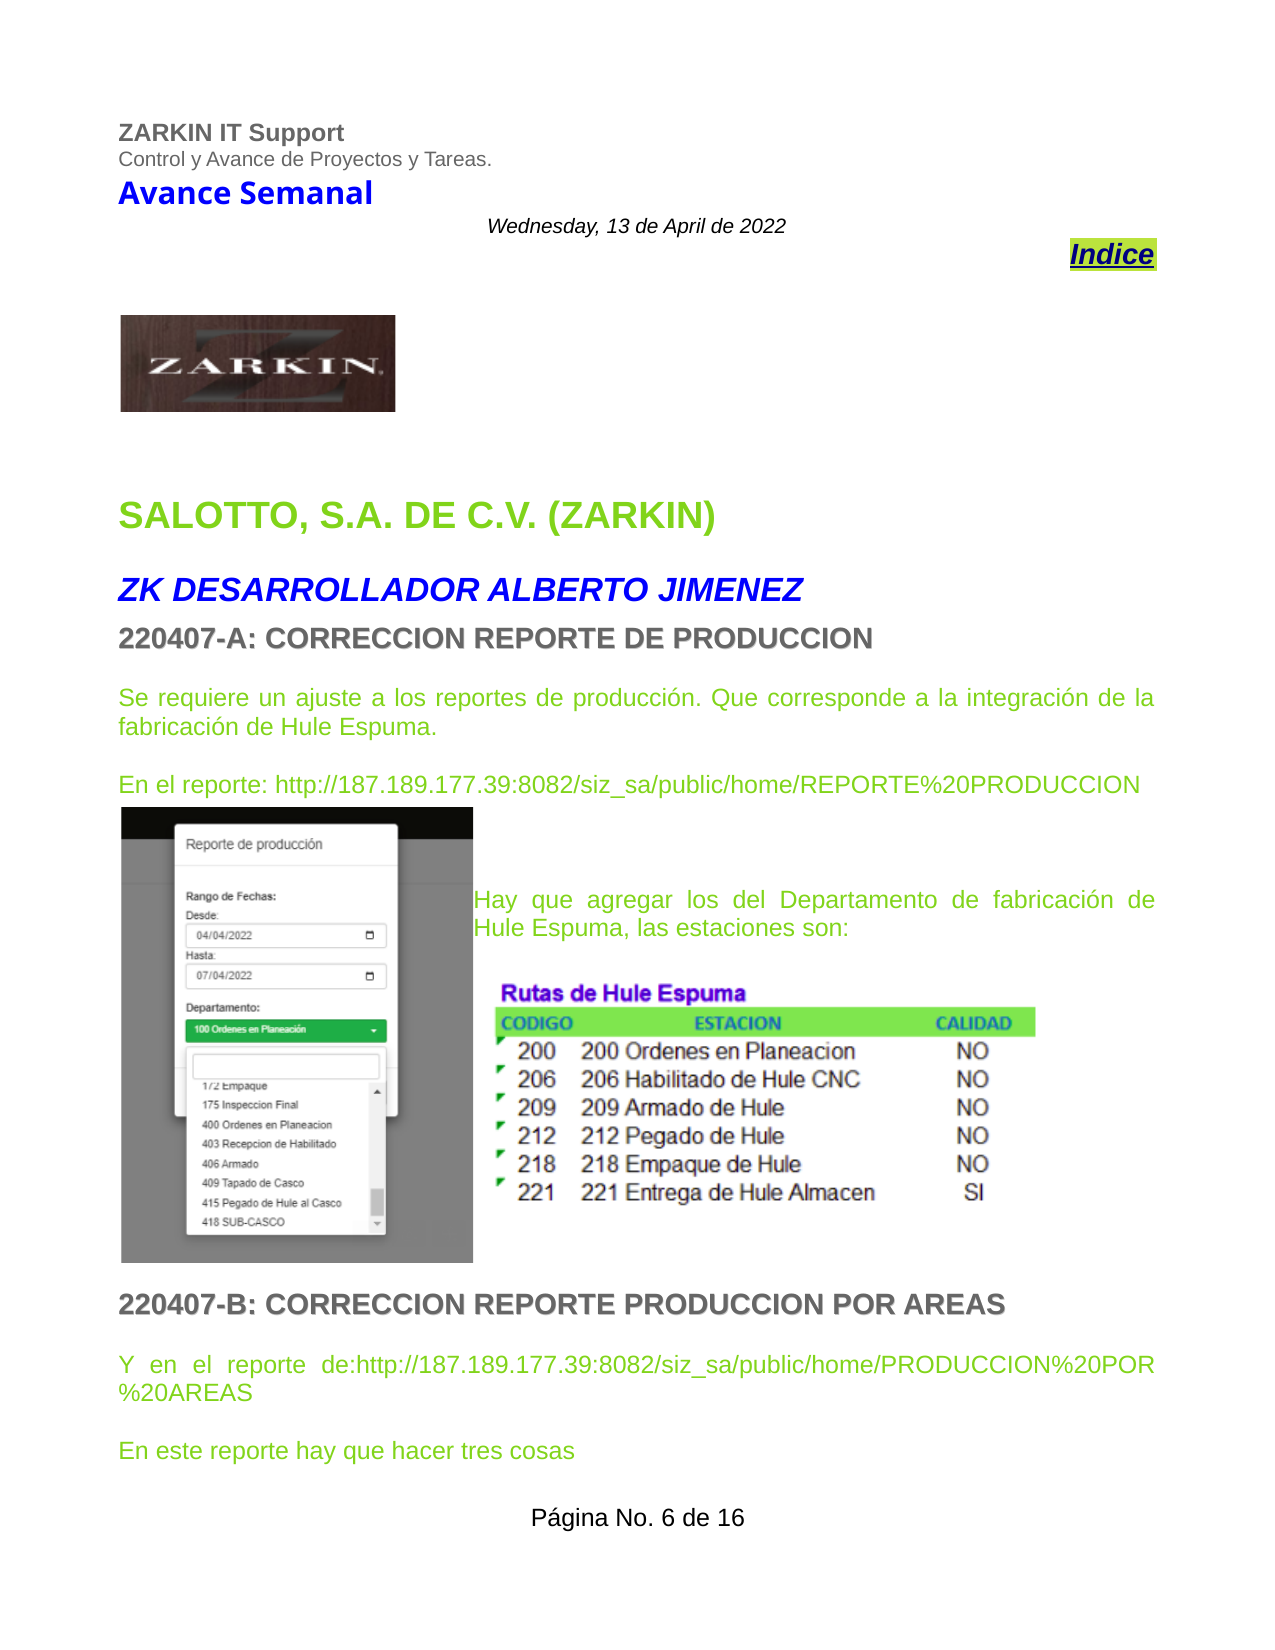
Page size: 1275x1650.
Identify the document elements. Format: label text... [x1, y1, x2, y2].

picture [118, 807, 474, 1263]
text Se requiere un ajuste a los reportes de producción. Que corresponde a la integración de la fabricación de Hule Espuma. [118, 683, 1157, 741]
text Hay que agregar los del Departamento de fabricación de Hule Espuma, las estaciones son: [474, 885, 1157, 942]
picture [120, 315, 396, 412]
picture [485, 979, 1042, 1218]
text En este reporte hay que hacer tres cosas [118, 1436, 1157, 1465]
subtitle 220407-B: CORRECCION REPORTE PRODUCCION POR AREAS [118, 1287, 1157, 1321]
subtitle 220407-A: CORRECCION REPORTE DE PRODUCCION [118, 621, 1157, 655]
subtitle ZK DESARROLLADOR ALBERTO JIMENEZ [118, 570, 1157, 608]
subtitle SALOTTO, S.A. DE C.V. (ZARKIN) [118, 493, 1157, 536]
text Y en el reporte de:http://187.189.177.39:8082/siz_sa/public/home/PRODUCCION%20POR%20AREAS [118, 1350, 1157, 1407]
text En el reporte: http://187.189.177.39:8082/siz_sa/public/home/REPORTE%20PRODUCCION [118, 770, 1157, 798]
